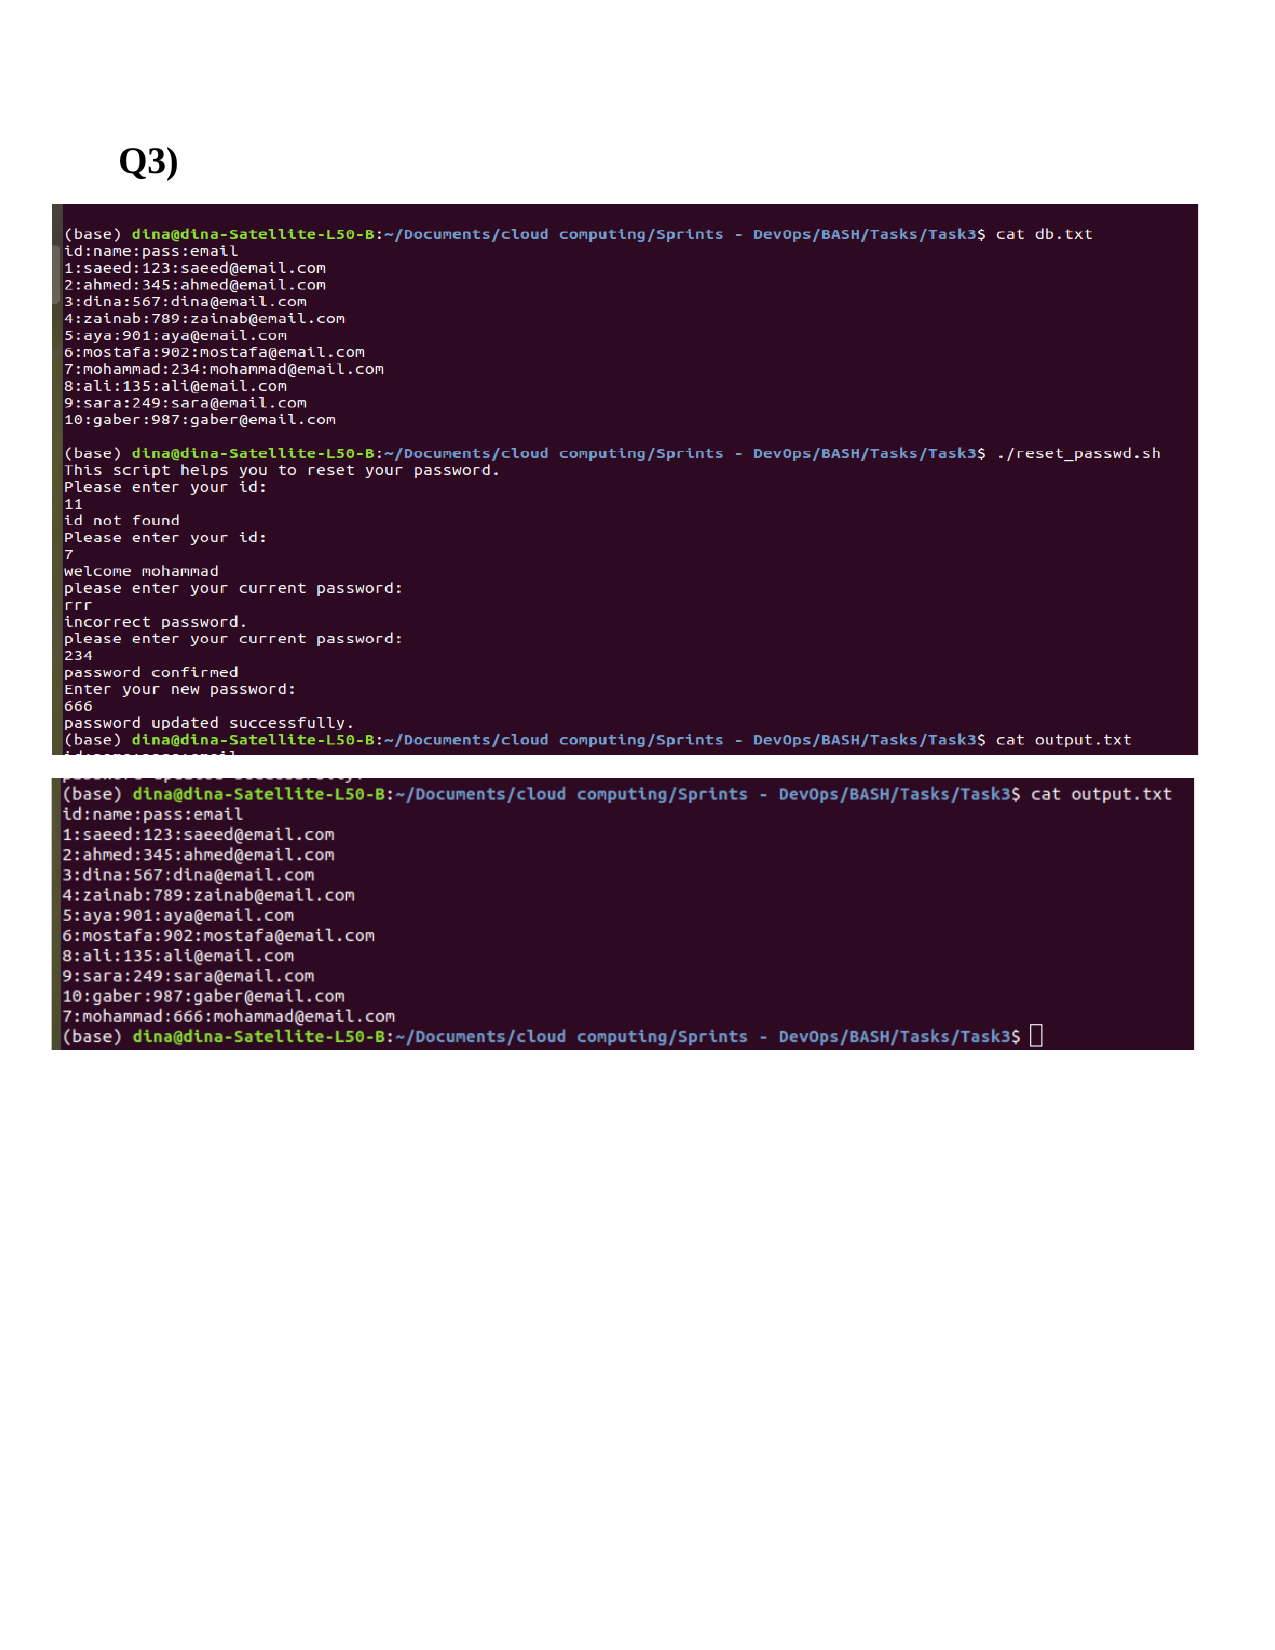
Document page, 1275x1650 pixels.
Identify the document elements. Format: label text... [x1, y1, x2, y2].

subtitle Q3) [118, 139, 1157, 182]
picture [52, 204, 1199, 755]
